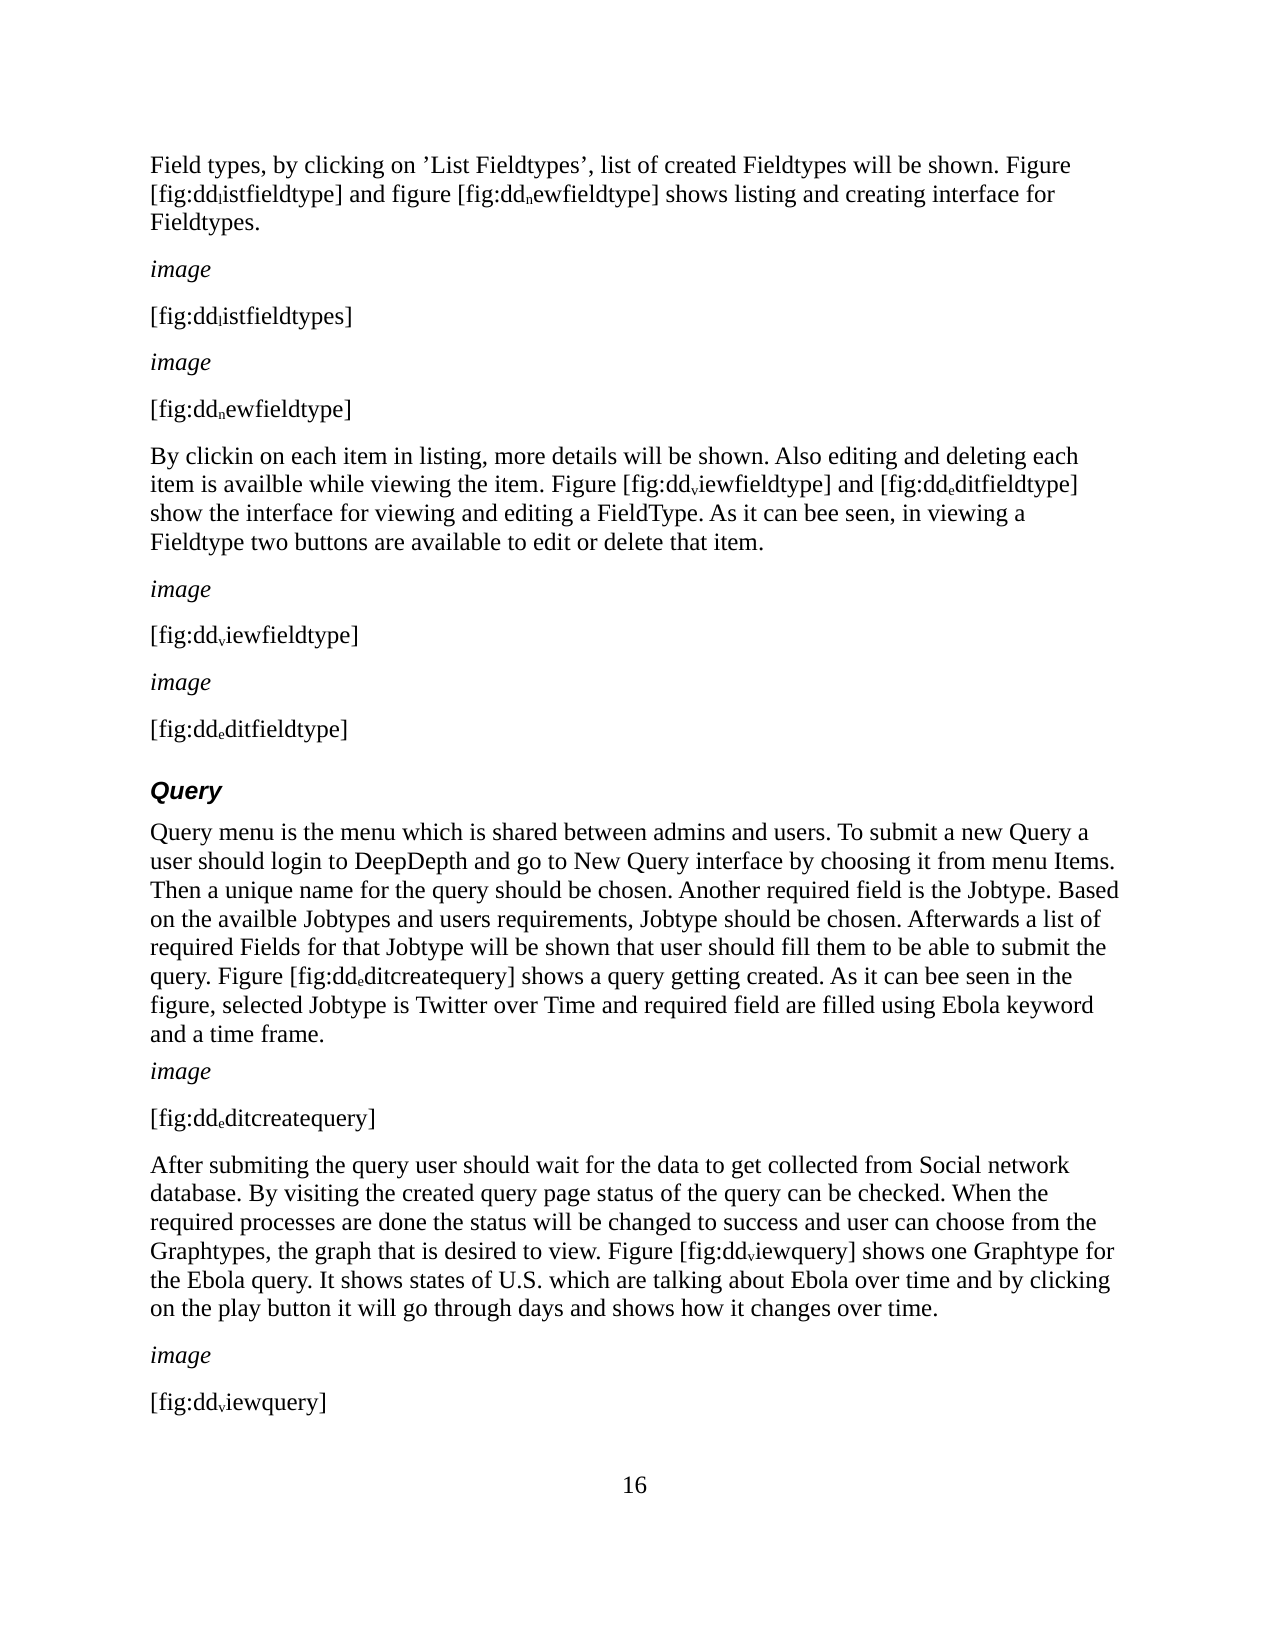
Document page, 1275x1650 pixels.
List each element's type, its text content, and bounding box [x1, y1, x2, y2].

text image [150, 254, 1125, 283]
text [fig:ddviewfieldtype] [150, 620, 1125, 649]
text Field types, by clicking on ’List Fieldtypes’, list of created Fieldtypes will be shown. Figure [fig:ddlistfieldtype] and figure [fig:ddnewfieldtype] shows listing and creating interface for Fieldtypes. [150, 150, 1125, 236]
subtitle Query [150, 776, 1125, 805]
text [fig:ddeditcreatequery] [150, 1103, 1125, 1132]
text Query menu is the menu which is shared between admins and users. To submit a new Query a user should login to DeepDepth and go to New Query interface by choosing it from menu Items. Then a unique name for the query should be chosen. Another required field is the Jobtype. Based on the availble Jobtypes and users requirements, Jobtype should be chosen. Afterwards a list of required Fields for that Jobtype will be shown that user should fill them to be able to submit the query. Figure [fig:ddeditcreatequery] shows a query getting created. As it can bee seen in the figure, selected Jobtype is Twitter over Time and required field are filled using Ebola keyword and a time frame. [150, 817, 1125, 1047]
text image [150, 1056, 1125, 1085]
text After submiting the query user should wait for the data to get collected from Social network database. By visiting the created query page status of the query can be checked. When the required processes are done the status will be changed to success and user can choose from the Graphtypes, the graph that is desired to view. Figure [fig:ddviewquery] shows one Graphtype for the Ebola query. It shows states of U.S. which are talking about Ebola over time and by clicking on the play button it will go through days and shows how it changes over time. [150, 1150, 1125, 1322]
text [fig:ddviewquery] [150, 1387, 1125, 1416]
text image [150, 1340, 1125, 1369]
text [fig:ddlistfieldtypes] [150, 301, 1125, 329]
text [fig:ddeditfieldtype] [150, 714, 1125, 742]
text [fig:ddnewfieldtype] [150, 394, 1125, 423]
text image [150, 574, 1125, 602]
text image [150, 667, 1125, 696]
text image [150, 347, 1125, 376]
text By clickin on each item in listing, more details will be shown. Also editing and deleting each item is availble while viewing the item. Figure [fig:ddviewfieldtype] and [fig:ddeditfieldtype] show the interface for viewing and editing a FieldType. As it can bee seen, in viewing a Fieldtype two buttons are available to edit or delete that item. [150, 441, 1125, 556]
